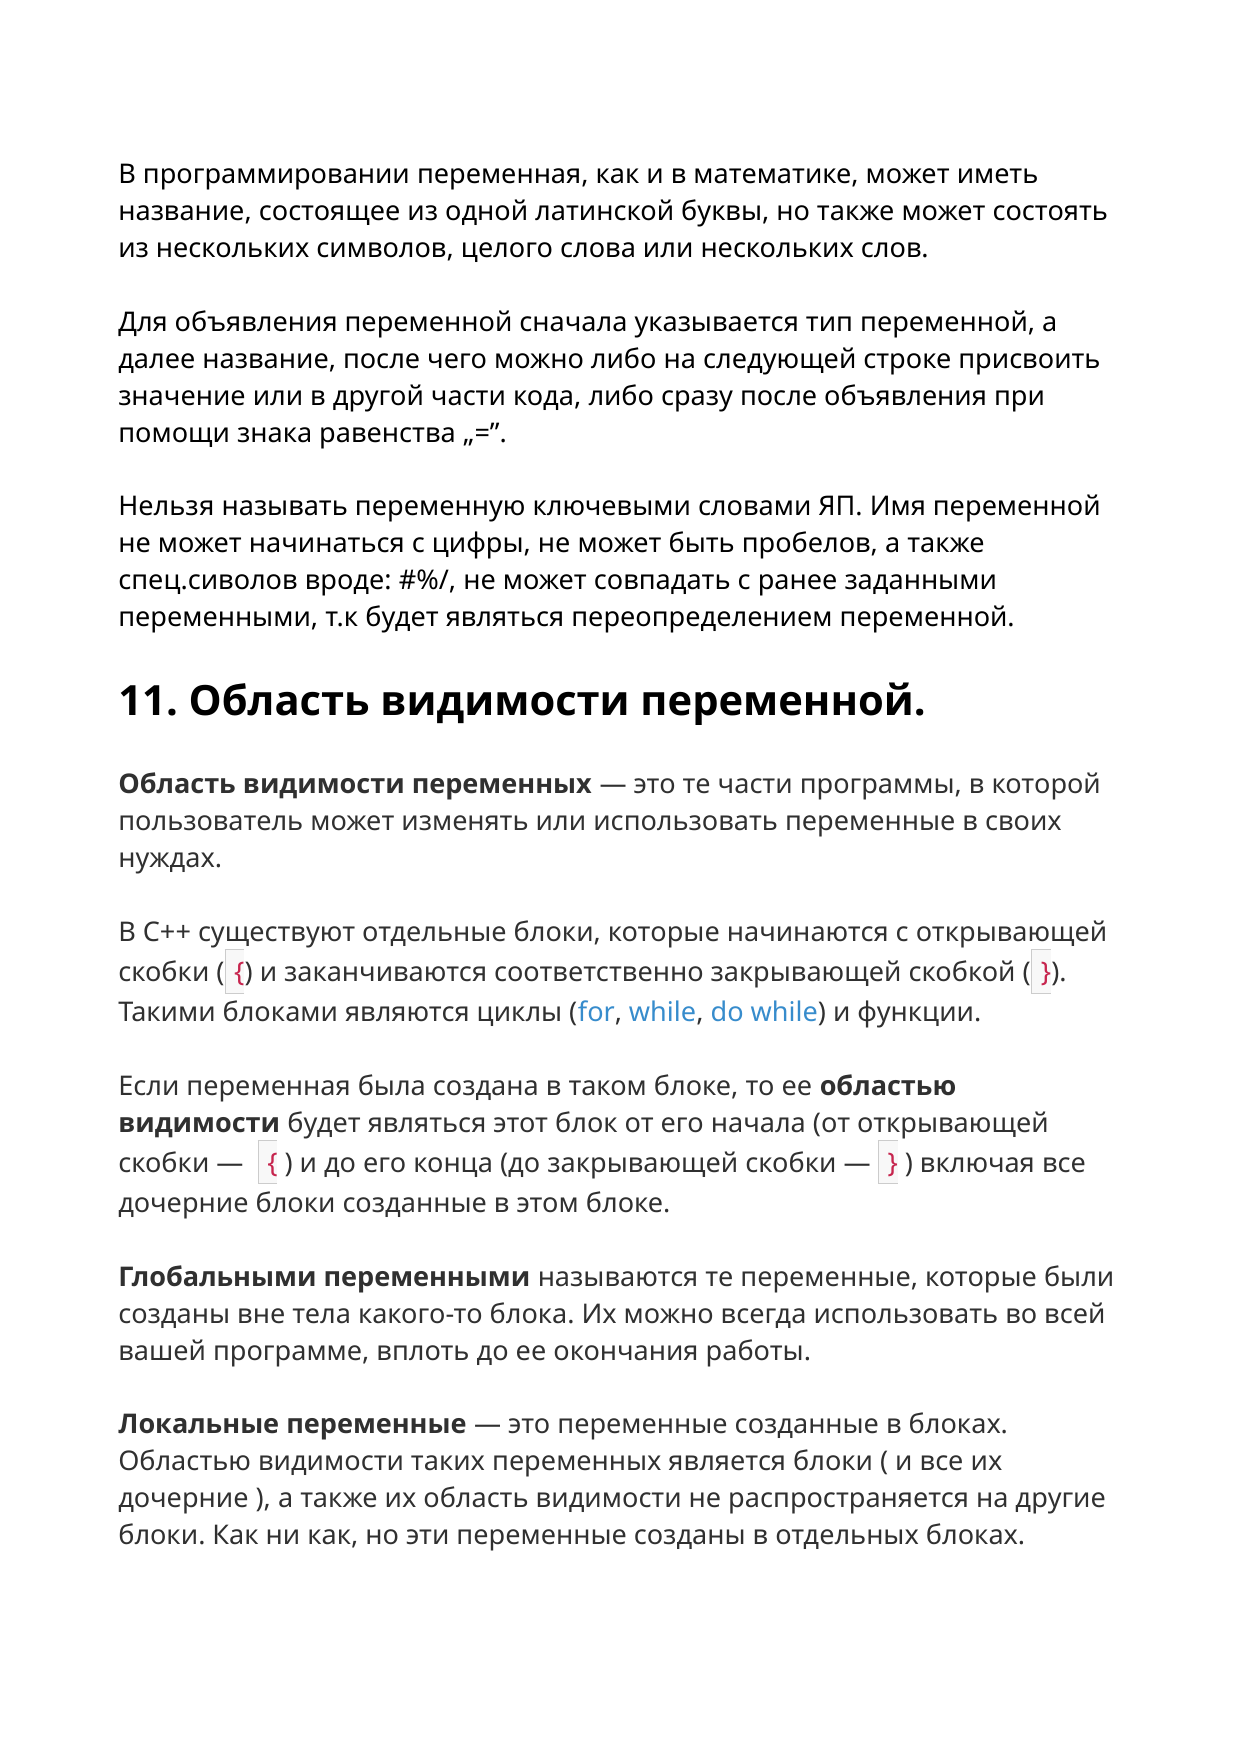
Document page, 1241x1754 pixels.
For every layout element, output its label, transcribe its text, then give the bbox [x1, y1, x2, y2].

text Нельзя называть переменную ключевыми словами ЯП. Имя переменной не может начинаться с цифры, не может быть пробелов, а также спец.сиволов вроде: #%/, не может совпадать с ранее заданными переменными, т.к будет являться переопределением переменной. [118, 487, 1122, 634]
text Глобальными переменными называются те переменные, которые были созданы вне тела какого-то блока. Их можно всегда использовать во всей вашей программе, вплоть до ее окончания работы. [118, 1257, 1122, 1368]
text Локальные переменные — это переменные созданные в блоках. Областью видимости таких переменных является блоки ( и все их дочерние ), а также их область видимости не распространяется на другие блоки. Как ни как, но эти переменные созданы в отдельных блоках. [118, 1405, 1122, 1552]
text Если переменная была создана в таком блоке, то ее областью видимости будет являться этот блок от его начала (от открывающей скобки — { ) и до его конца (до закрывающей скобки — } ) включая все дочерние блоки созданные в этом блоке. [118, 1066, 1122, 1220]
text Область видимости переменных — это те части программы, в которой пользователь может изменять или использовать переменные в своих нуждах. [118, 765, 1122, 876]
text 11. Область видимости переменной. [118, 671, 1122, 728]
text В C++ существуют отдельные блоки, которые начинаются с открывающей скобки ({) и заканчиваются соответственно закрывающей скобкой (}). Такими блоками являются циклы (for, while, do while) и функции. [118, 912, 1122, 1029]
text В программировании переменная, как и в математике, может иметь название, состоящее из одной латинской буквы, но также может состоять из нескольких символов, целого слова или нескольких слов. [118, 155, 1122, 266]
text Для объявления переменной сначала указывается тип переменной, а далее название, после чего можно либо на следующей строке присвоить значение или в другой части кода, либо сразу после объявления при помощи знака равенства „=’’. [118, 302, 1122, 450]
